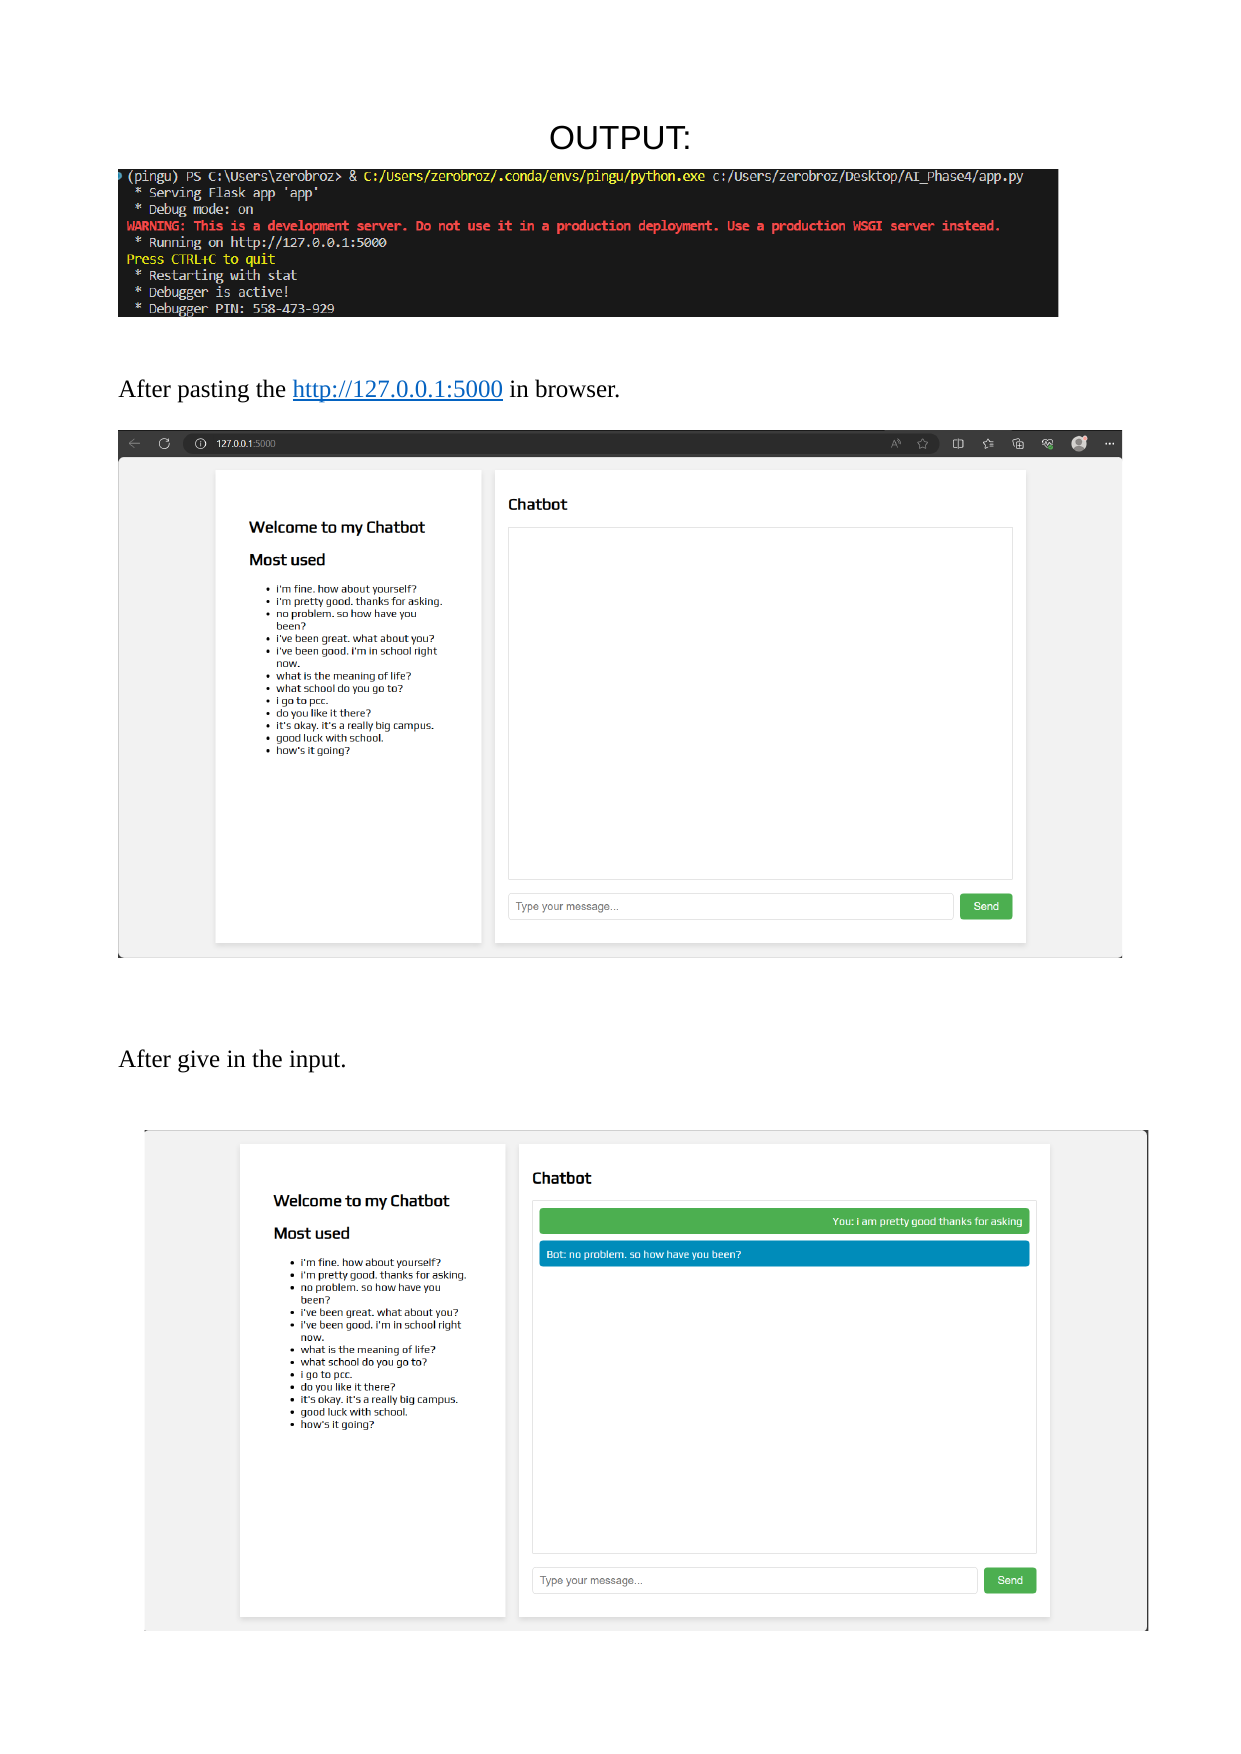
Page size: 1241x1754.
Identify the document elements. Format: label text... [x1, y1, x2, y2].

picture [118, 430, 1123, 958]
subtitle OUTPUT: [118, 118, 1122, 157]
picture [118, 169, 1059, 317]
text After pasting the http://127.0.0.1:5000 in browser. [118, 374, 1122, 403]
picture [144, 1130, 1149, 1631]
text After give in the input. [118, 1044, 1122, 1072]
